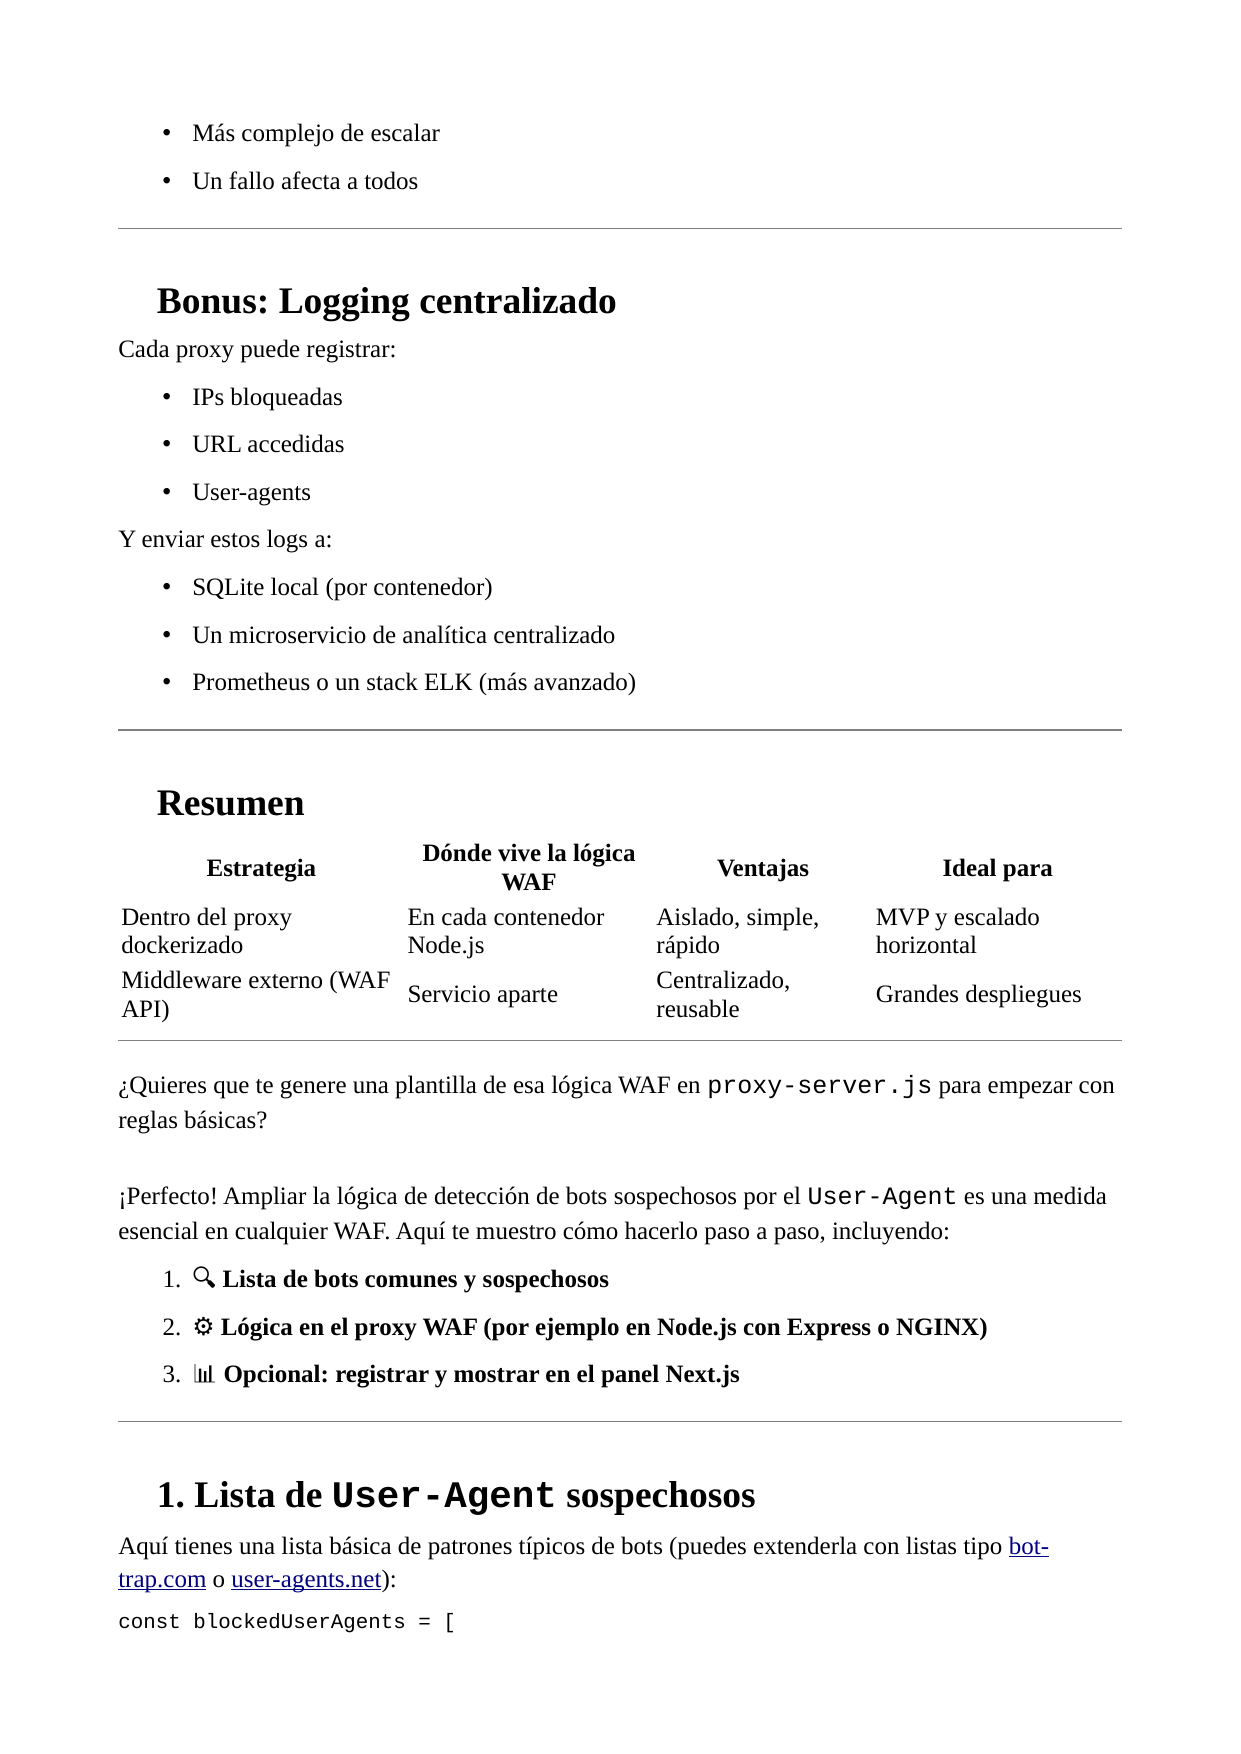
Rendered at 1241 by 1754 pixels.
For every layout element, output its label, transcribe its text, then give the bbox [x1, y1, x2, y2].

text ¡Perfecto! Ampliar la lógica de detección de bots sospechosos por el User-Agent es una medida esencial en cualquier WAF. Aquí te muestro cómo hacerlo paso a paso, incluyendo: [118, 1181, 1122, 1245]
list Prometheus o un stack ELK (más avanzado) [162, 667, 1122, 696]
text ¿Quieres que te genere una plantilla de esa lógica WAF en proxy-server.js para empezar con reglas básicas? [118, 1070, 1122, 1134]
list SQLite local (por contenedor) [162, 572, 1122, 601]
table_cell Grandes despliegues [873, 962, 1122, 1026]
list IPs bloqueadas [162, 382, 1122, 410]
list Un microservicio de analítica centralizado [162, 620, 1122, 648]
subtitle 🧠 1. Lista de User-Agent sospechosos [118, 1472, 1122, 1518]
text Cada proxy puede registrar: [118, 334, 1122, 363]
text const blockedUserAgents = [ [118, 1611, 1122, 1635]
text Aquí tienes una lista básica de patrones típicos de bots (puedes extenderla con listas tipo bot-trap.com o user-agents.net): [118, 1531, 1122, 1592]
table_cell MVP y escalado horizontal [873, 899, 1122, 962]
table_header Dónde vive la lógica WAF [404, 836, 653, 899]
list Más complejo de escalar [162, 118, 1122, 147]
list 🔍 Lista de bots comunes y sospechosos [162, 1264, 1122, 1293]
list User-agents [162, 477, 1122, 506]
table_cell Middleware externo (WAF API) [118, 962, 404, 1026]
list Un fallo afecta a todos [162, 166, 1122, 194]
table_cell En cada contenedor Node.js [404, 899, 653, 962]
list 📊 Opcional: registrar y mostrar en el panel Next.js [162, 1359, 1122, 1388]
table_cell Servicio aparte [404, 962, 653, 1026]
table_cell Dentro del proxy dockerizado [118, 899, 404, 962]
table_header Ventajas [653, 836, 873, 899]
table_header Estrategia [118, 836, 404, 899]
list URL accedidas [162, 429, 1122, 458]
list ⚙️ Lógica en el proxy WAF (por ejemplo en Node.js con Express o NGINX) [162, 1312, 1122, 1340]
table_cell Aislado, simple, rápido [653, 899, 873, 962]
text Y enviar estos logs a: [118, 524, 1122, 553]
subtitle 🧬 Bonus: Logging centralizado [118, 278, 1122, 322]
table_header Ideal para [873, 836, 1122, 899]
table_cell Centralizado, reusable [653, 962, 873, 1026]
subtitle 📌 Resumen [118, 780, 1122, 823]
